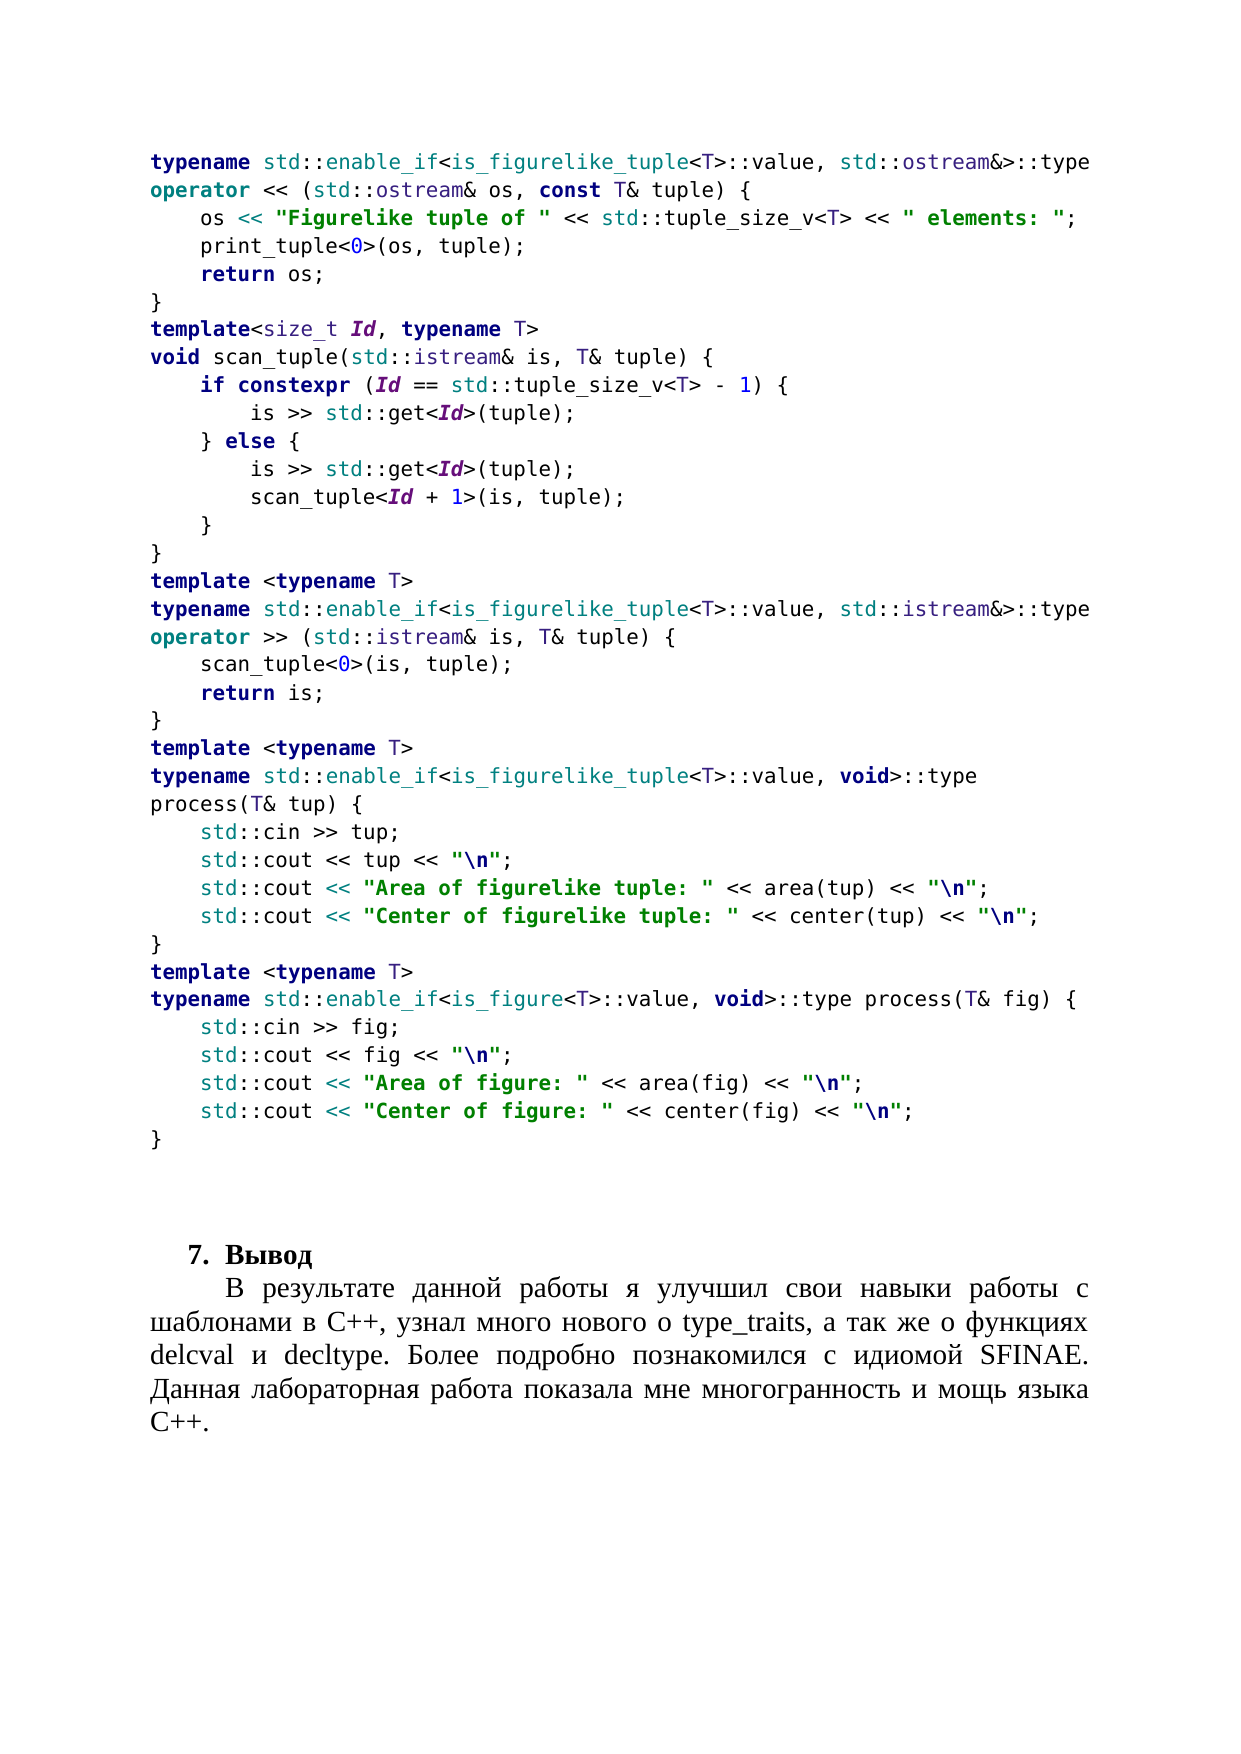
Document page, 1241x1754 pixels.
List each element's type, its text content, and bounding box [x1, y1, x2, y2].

text } [150, 932, 1090, 956]
text typename std::enable_if<is_figurelike_tuple<T>::value, std::istream&>::type operator >> (std::istream& is, T& tuple) { [150, 597, 1090, 649]
text std::cout << fig << "\n"; [150, 1043, 1090, 1068]
text if constexpr (Id == std::tuple_size_v<T> - 1) { [150, 373, 1090, 397]
list Вывод [187, 1237, 1090, 1270]
text } [150, 541, 1090, 566]
text В результате данной работы я улучшил свои навыки работы с шаблонами в C++, узнал много нового о type_traits, а так же о функциях delcval и decltype. Более подробно познакомился с идиомой SFINAE. Данная лабораторная работа показала мне многогранность и мощь языка C++. [150, 1270, 1090, 1438]
text template <typename T> [150, 569, 1090, 593]
text std::cout << "Area of figurelike tuple: " << area(tup) << "\n"; [150, 876, 1090, 900]
text scan_tuple<0>(is, tuple); [150, 652, 1090, 677]
text is >> std::get<Id>(tuple); [150, 457, 1090, 481]
text } [150, 290, 1090, 314]
text template <typename T> [150, 960, 1090, 984]
text return os; [150, 262, 1090, 286]
text std::cin >> tup; [150, 820, 1090, 844]
text std::cout << "Center of figurelike tuple: " << center(tup) << "\n"; [150, 904, 1090, 928]
text is >> std::get<Id>(tuple); [150, 401, 1090, 425]
text std::cout << "Center of figure: " << center(fig) << "\n"; [150, 1099, 1090, 1124]
text typename std::enable_if<is_figurelike_tuple<T>::value, void>::type process(T& tup) { [150, 764, 1090, 816]
text typename std::enable_if<is_figure<T>::value, void>::type process(T& fig) { [150, 987, 1090, 1012]
text template <typename T> [150, 736, 1090, 761]
text return is; [150, 681, 1090, 705]
text os << "Figurelike tuple of " << std::tuple_size_v<T> << " elements: "; [150, 206, 1090, 230]
text } else { [150, 429, 1090, 453]
text } [150, 513, 1090, 537]
text std::cin >> fig; [150, 1015, 1090, 1039]
text } [150, 708, 1090, 733]
text std::cout << tup << "\n"; [150, 848, 1090, 872]
text print_tuple<0>(os, tuple); [150, 234, 1090, 258]
text scan_tuple<Id + 1>(is, tuple); [150, 485, 1090, 509]
text std::cout << "Area of figure: " << area(fig) << "\n"; [150, 1071, 1090, 1096]
text template<size_t Id, typename T> [150, 317, 1090, 342]
text } [150, 1127, 1090, 1152]
text typename std::enable_if<is_figurelike_tuple<T>::value, std::ostream&>::type operator << (std::ostream& os, const T& tuple) { [150, 150, 1090, 202]
text void scan_tuple(std::istream& is, T& tuple) { [150, 345, 1090, 369]
